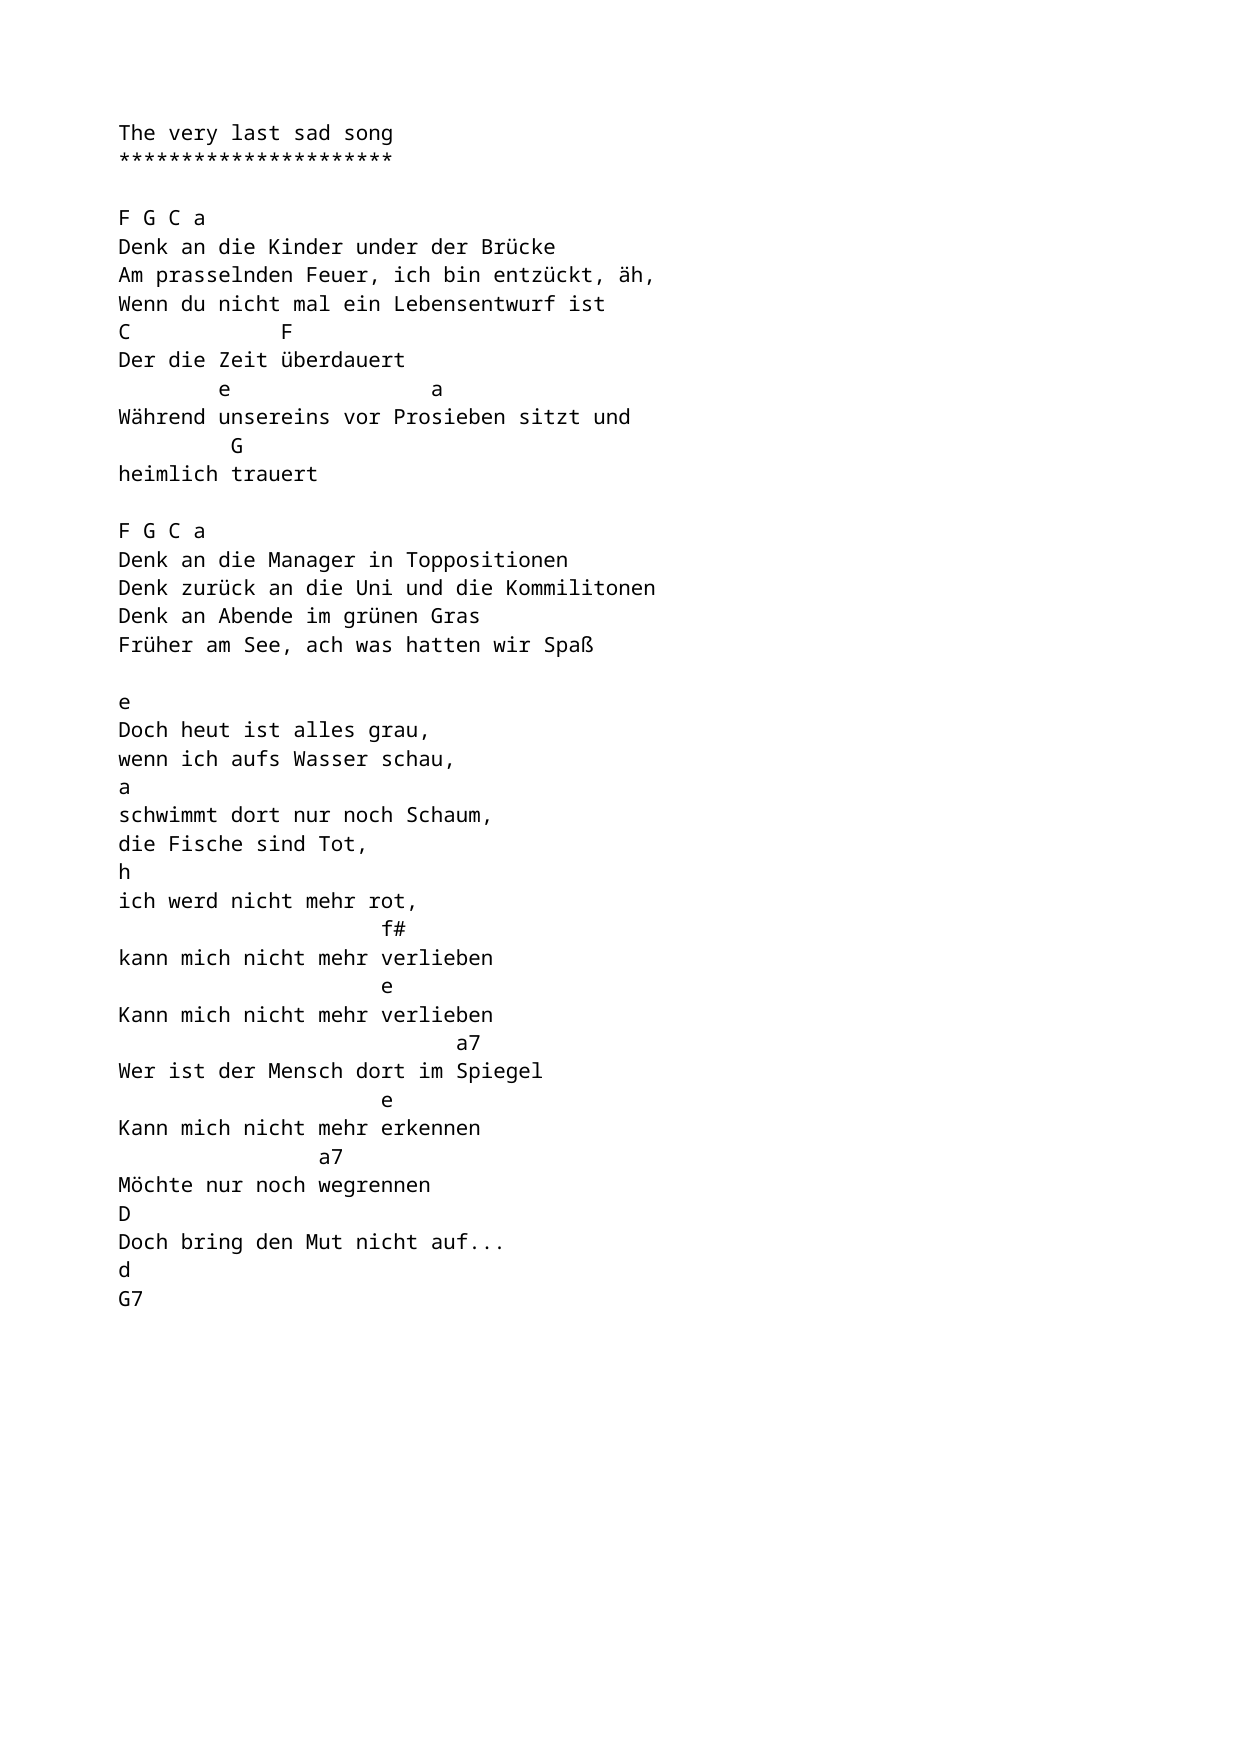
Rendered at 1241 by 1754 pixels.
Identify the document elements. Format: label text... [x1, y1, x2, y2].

text Wer ist der Mensch dort im Spiegel [118, 1057, 1122, 1085]
text Während unsereins vor Prosieben sitzt und [118, 402, 1122, 431]
text Doch heut ist alles grau, [118, 715, 1122, 744]
text G7 [118, 1284, 1122, 1312]
text Früher am See, ach was hatten wir Spaß [118, 630, 1122, 658]
text The very last sad song [118, 118, 1122, 147]
text die Fische sind Tot, [118, 829, 1122, 857]
text D [118, 1199, 1122, 1227]
text F G C a [118, 516, 1122, 545]
text heimlich trauert [118, 459, 1122, 488]
text a [118, 772, 1122, 801]
text ich werd nicht mehr rot, [118, 886, 1122, 914]
text Am prasselnden Feuer, ich bin entzückt, äh, [118, 260, 1122, 289]
text a7 [118, 1142, 1122, 1170]
text e [118, 687, 1122, 715]
text d [118, 1256, 1122, 1284]
text a7 [118, 1028, 1122, 1057]
text F G C a [118, 203, 1122, 232]
text wenn ich aufs Wasser schau, [118, 744, 1122, 772]
text Denk an Abende im grünen Gras [118, 602, 1122, 630]
text e [118, 1085, 1122, 1113]
text Wenn du nicht mal ein Lebensentwurf ist [118, 289, 1122, 317]
text G [118, 431, 1122, 459]
text schwimmt dort nur noch Schaum, [118, 801, 1122, 829]
text Denk zurück an die Uni und die Kommilitonen [118, 573, 1122, 602]
text Kann mich nicht mehr erkennen [118, 1113, 1122, 1142]
text Doch bring den Mut nicht auf... [118, 1227, 1122, 1256]
text Der die Zeit überdauert [118, 346, 1122, 374]
text e a [118, 374, 1122, 402]
text Möchte nur noch wegrennen [118, 1170, 1122, 1199]
text kann mich nicht mehr verlieben [118, 943, 1122, 971]
text Kann mich nicht mehr verlieben [118, 1000, 1122, 1028]
text ********************** [118, 147, 1122, 175]
text h [118, 857, 1122, 886]
text Denk an die Kinder under der Brücke [118, 232, 1122, 260]
text C F [118, 317, 1122, 346]
text e [118, 971, 1122, 1000]
text Denk an die Manager in Toppositionen [118, 545, 1122, 573]
text f# [118, 914, 1122, 943]
